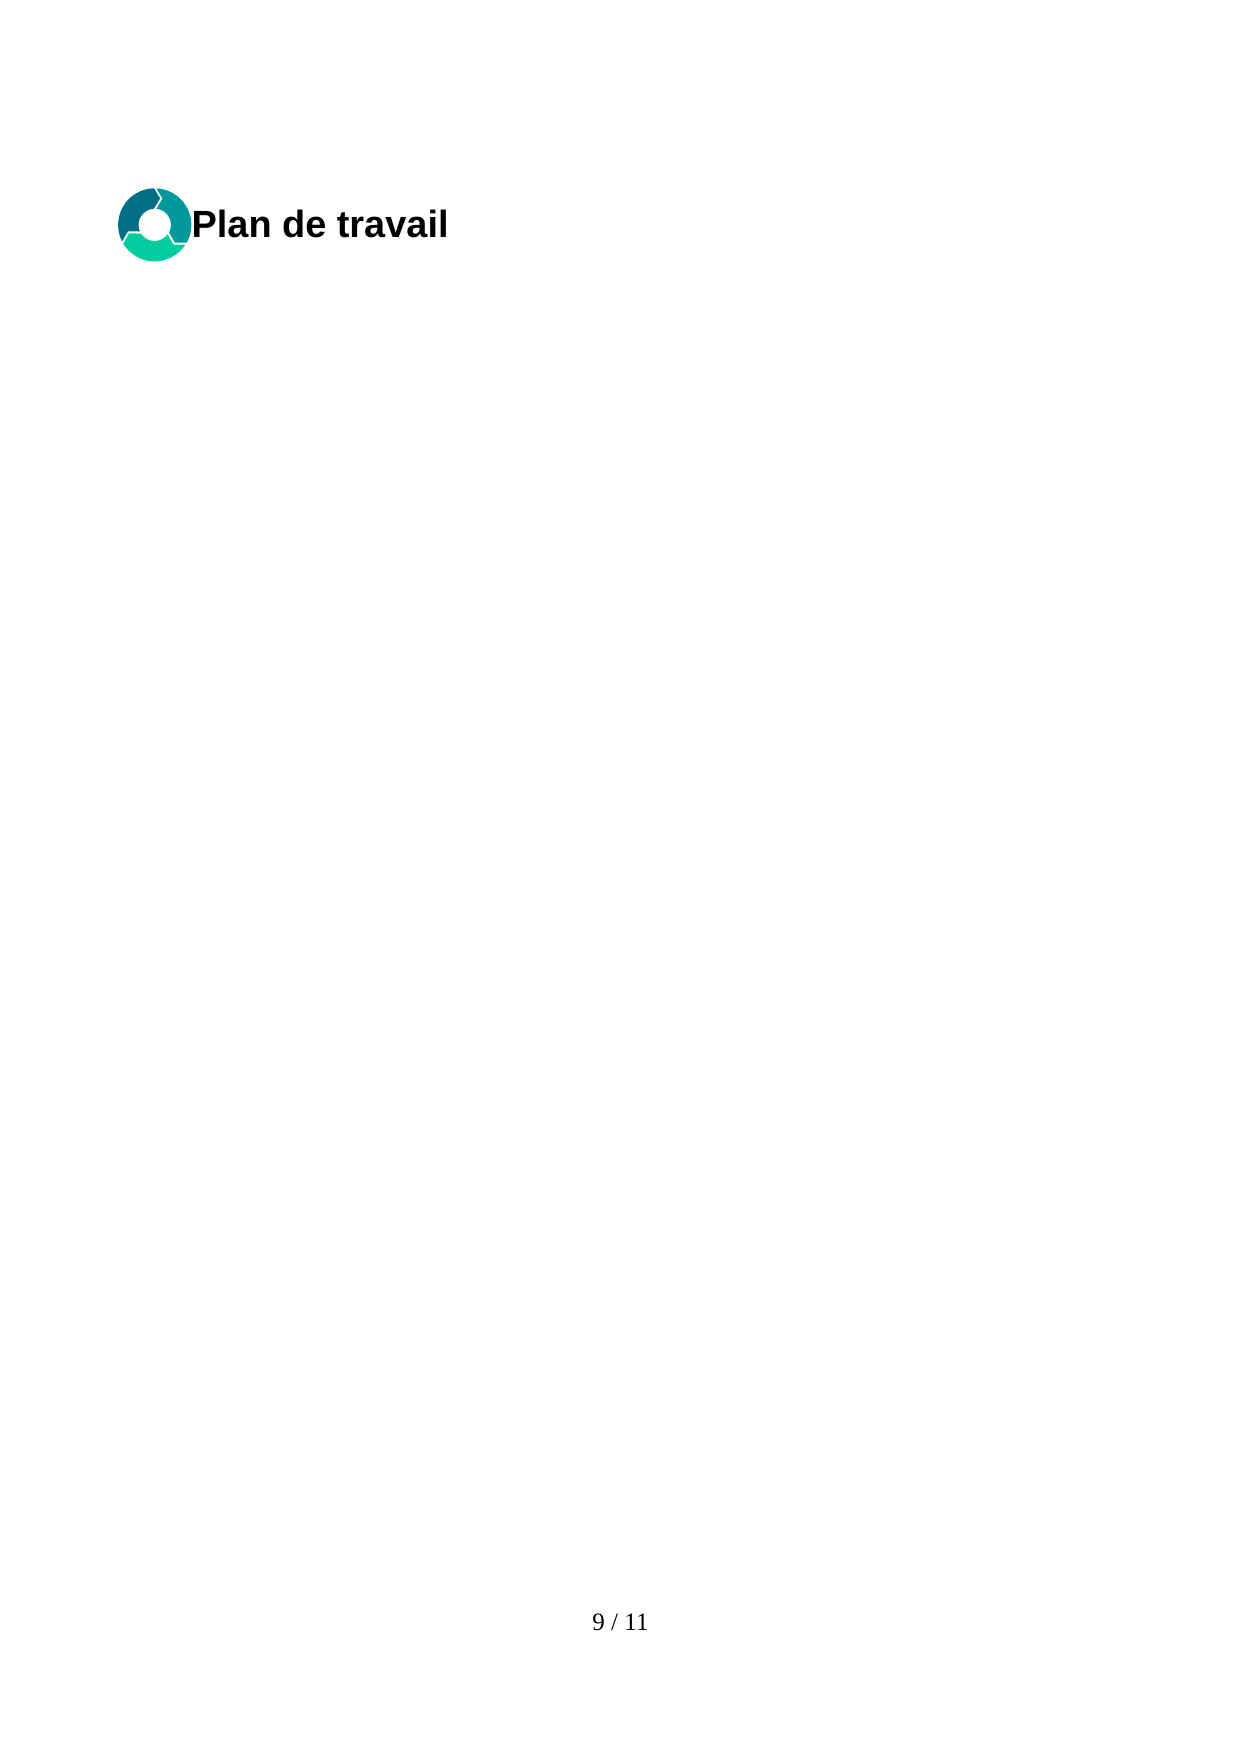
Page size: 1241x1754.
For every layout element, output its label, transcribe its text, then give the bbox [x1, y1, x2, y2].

subtitle Plan de travail [173, 201, 1122, 245]
subtitle [125, 208, 170, 240]
